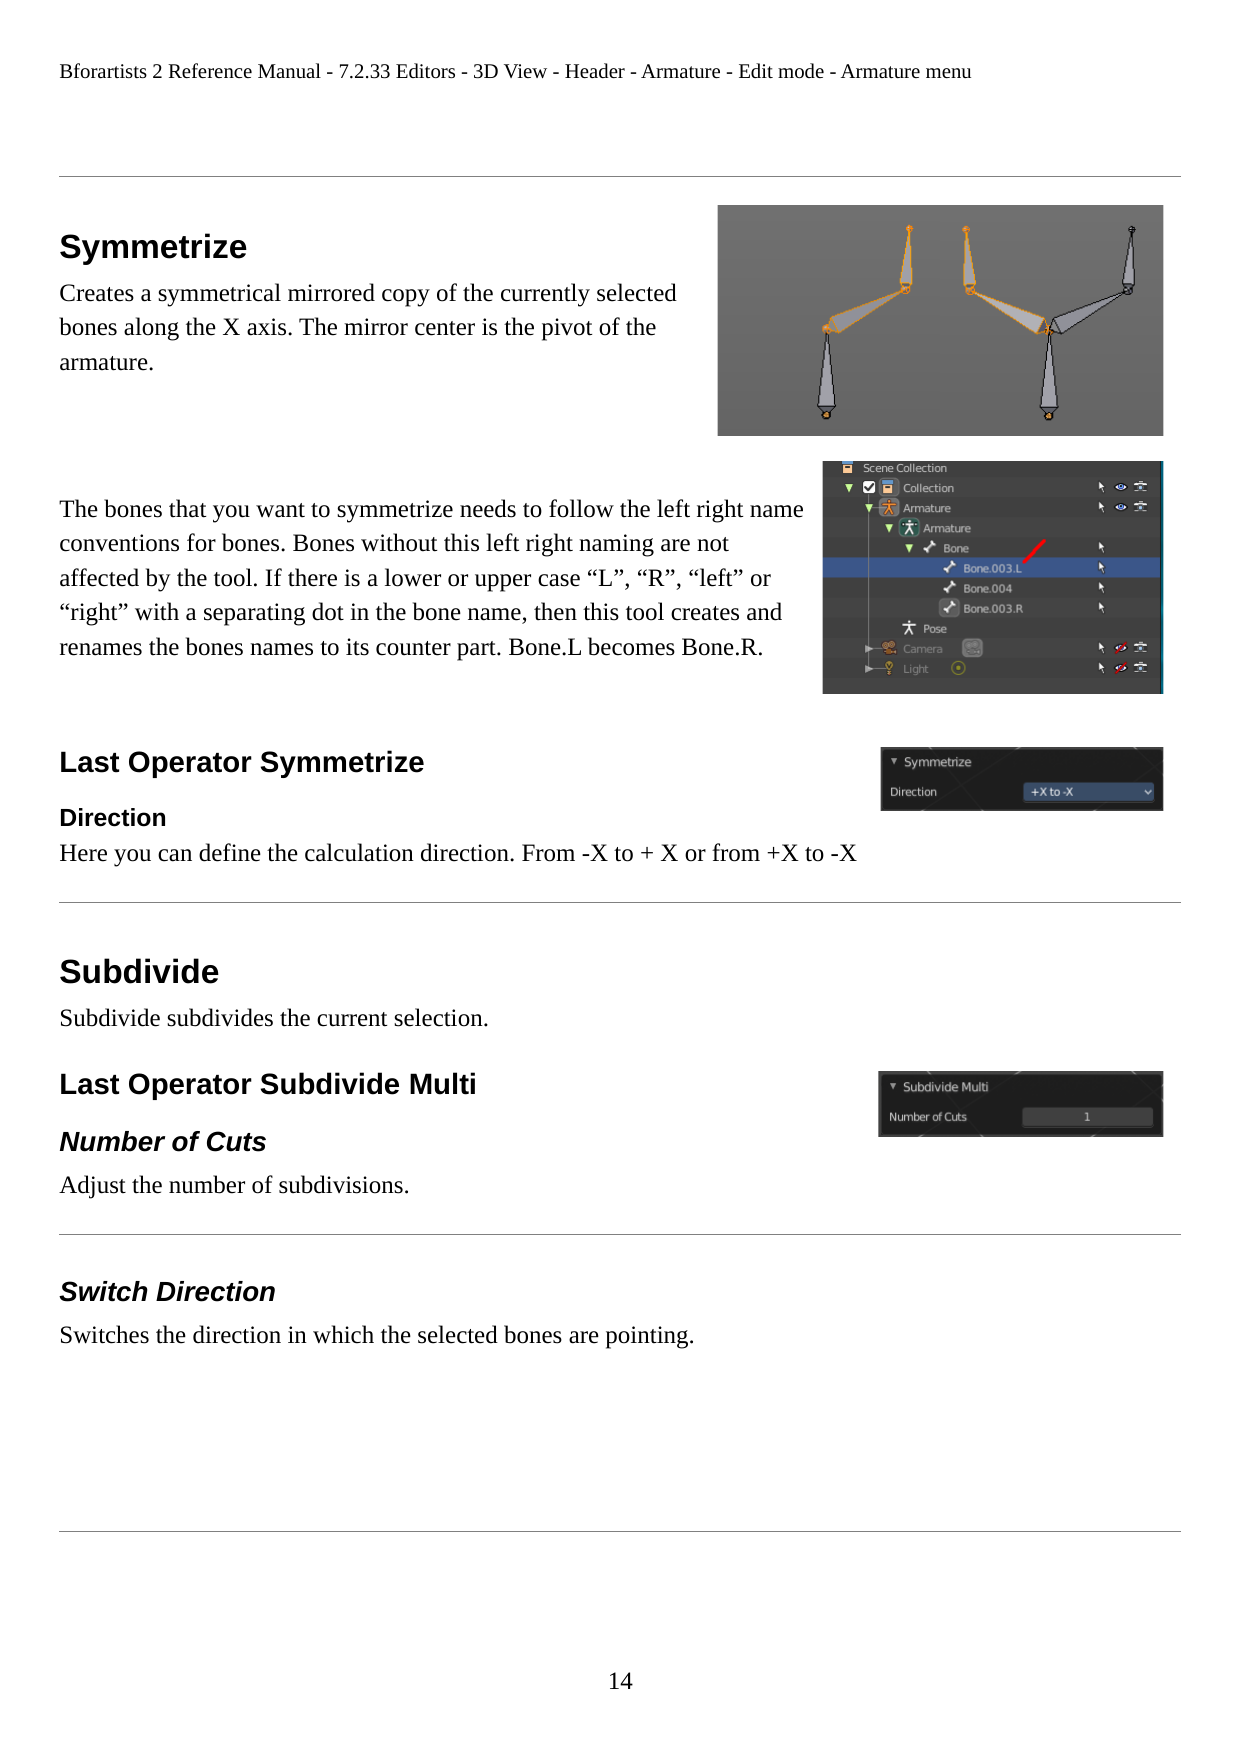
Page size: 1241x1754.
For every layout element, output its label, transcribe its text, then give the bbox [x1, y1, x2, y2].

text Subdivide subdivides the current selection. [59, 1003, 1181, 1032]
text Here you can define the calculation direction. From -X to + X or from +X to -X [59, 838, 1181, 867]
text The bones that you want to symmetrize needs to follow the left right name conventions for bones. Bones without this left right naming are not affected by the tool. If there is a lower or upper case “L”, “R”, “left” or “right” with a separating dot in the bone name, then this tool creates and renames the bones names to its counter part. Bone.L becomes Bone.R. [59, 494, 822, 661]
picture [880, 747, 1164, 811]
subtitle Switch Direction [59, 1276, 1181, 1308]
subtitle Symmetrize [59, 227, 717, 265]
subtitle Last Operator Subdivide Multi [59, 1067, 1181, 1101]
picture [822, 461, 1164, 694]
subtitle Direction [59, 803, 1181, 832]
picture [878, 1071, 1164, 1137]
text Adjust the number of subdivisions. [59, 1170, 1181, 1199]
text Switches the direction in which the selected bones are pointing. [59, 1320, 1181, 1349]
subtitle Number of Cuts [59, 1126, 1181, 1158]
subtitle Subdivide [59, 952, 1181, 991]
text Creates a symmetrical mirrored copy of the currently selected bones along the X axis. The mirror center is the pivot of the armature. [59, 278, 717, 376]
subtitle [1164, 227, 1181, 265]
picture [717, 205, 1164, 436]
subtitle Last Operator Symmetrize [59, 744, 1181, 778]
